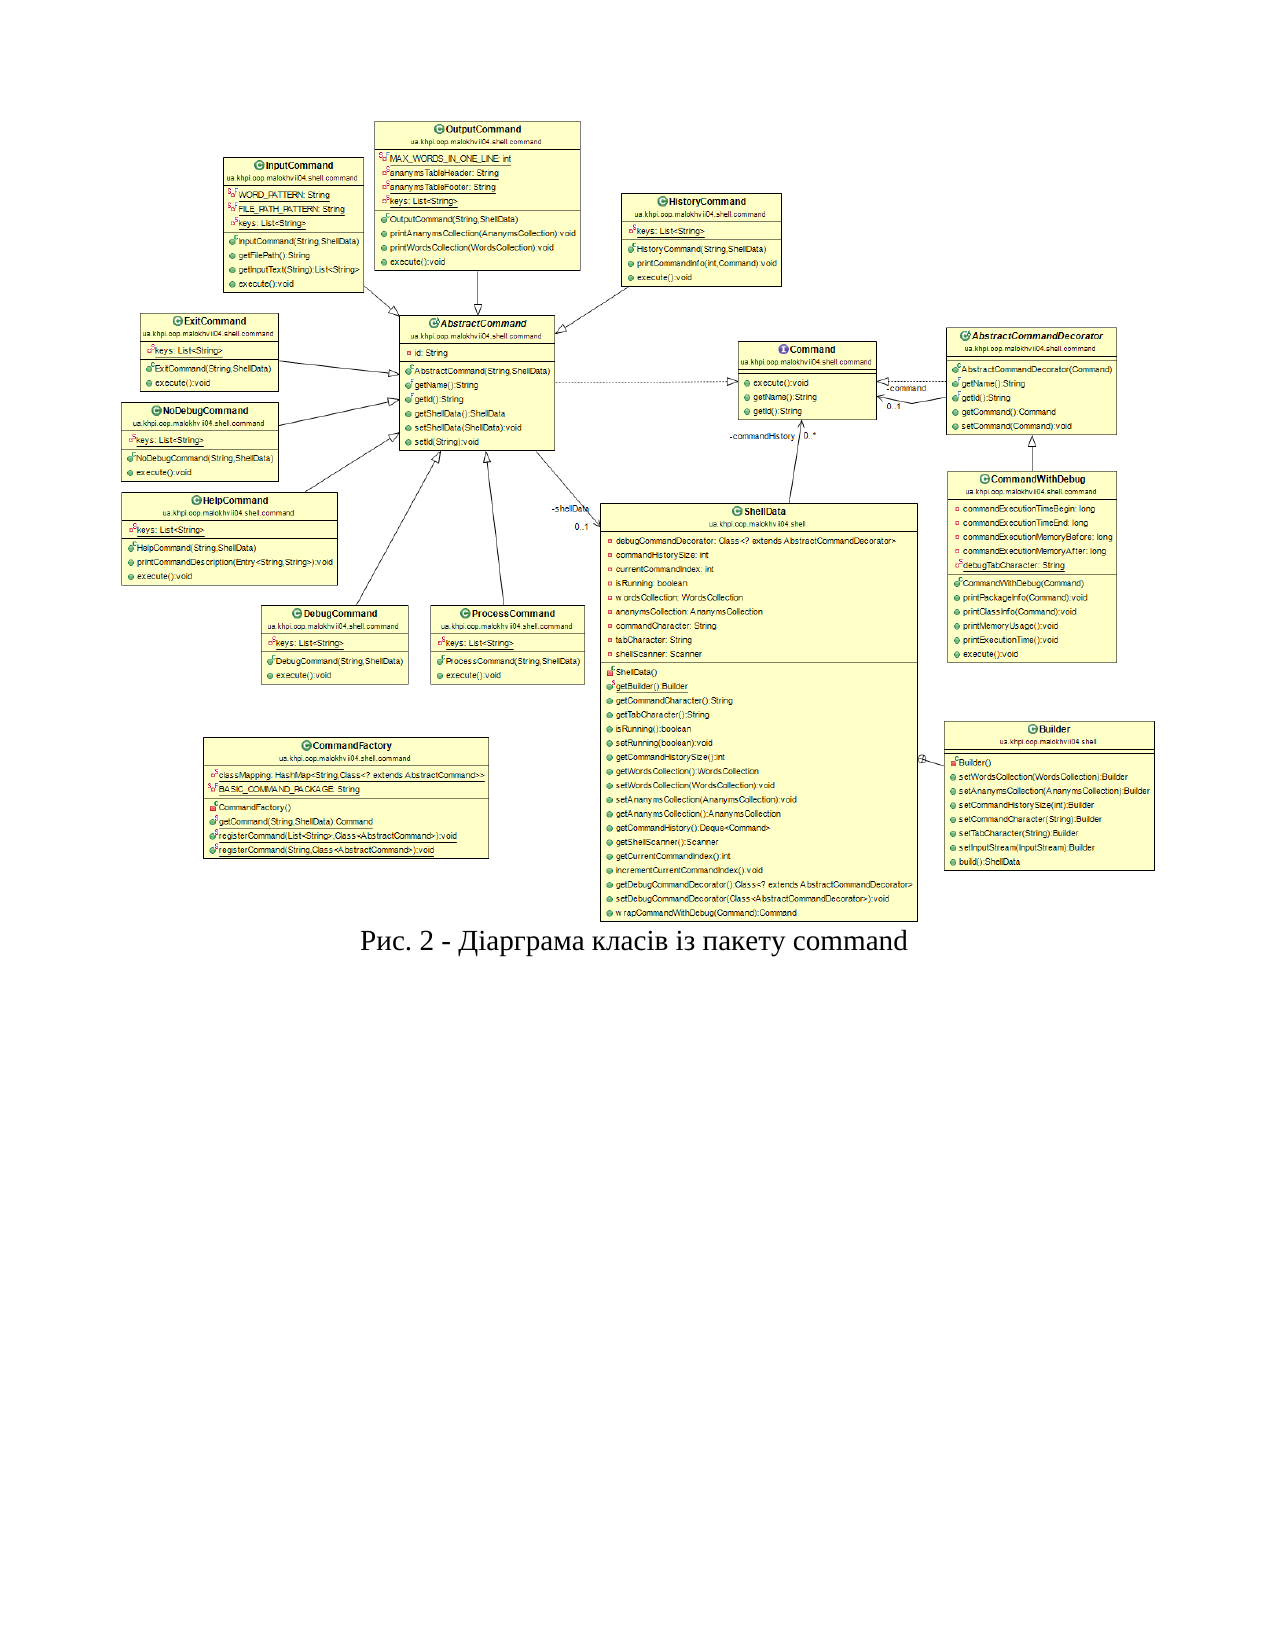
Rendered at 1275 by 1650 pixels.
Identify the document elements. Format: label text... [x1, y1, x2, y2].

picture [118, 118, 1157, 924]
text Рис. 2 - Діарграма класів із пакету command [118, 924, 1157, 957]
